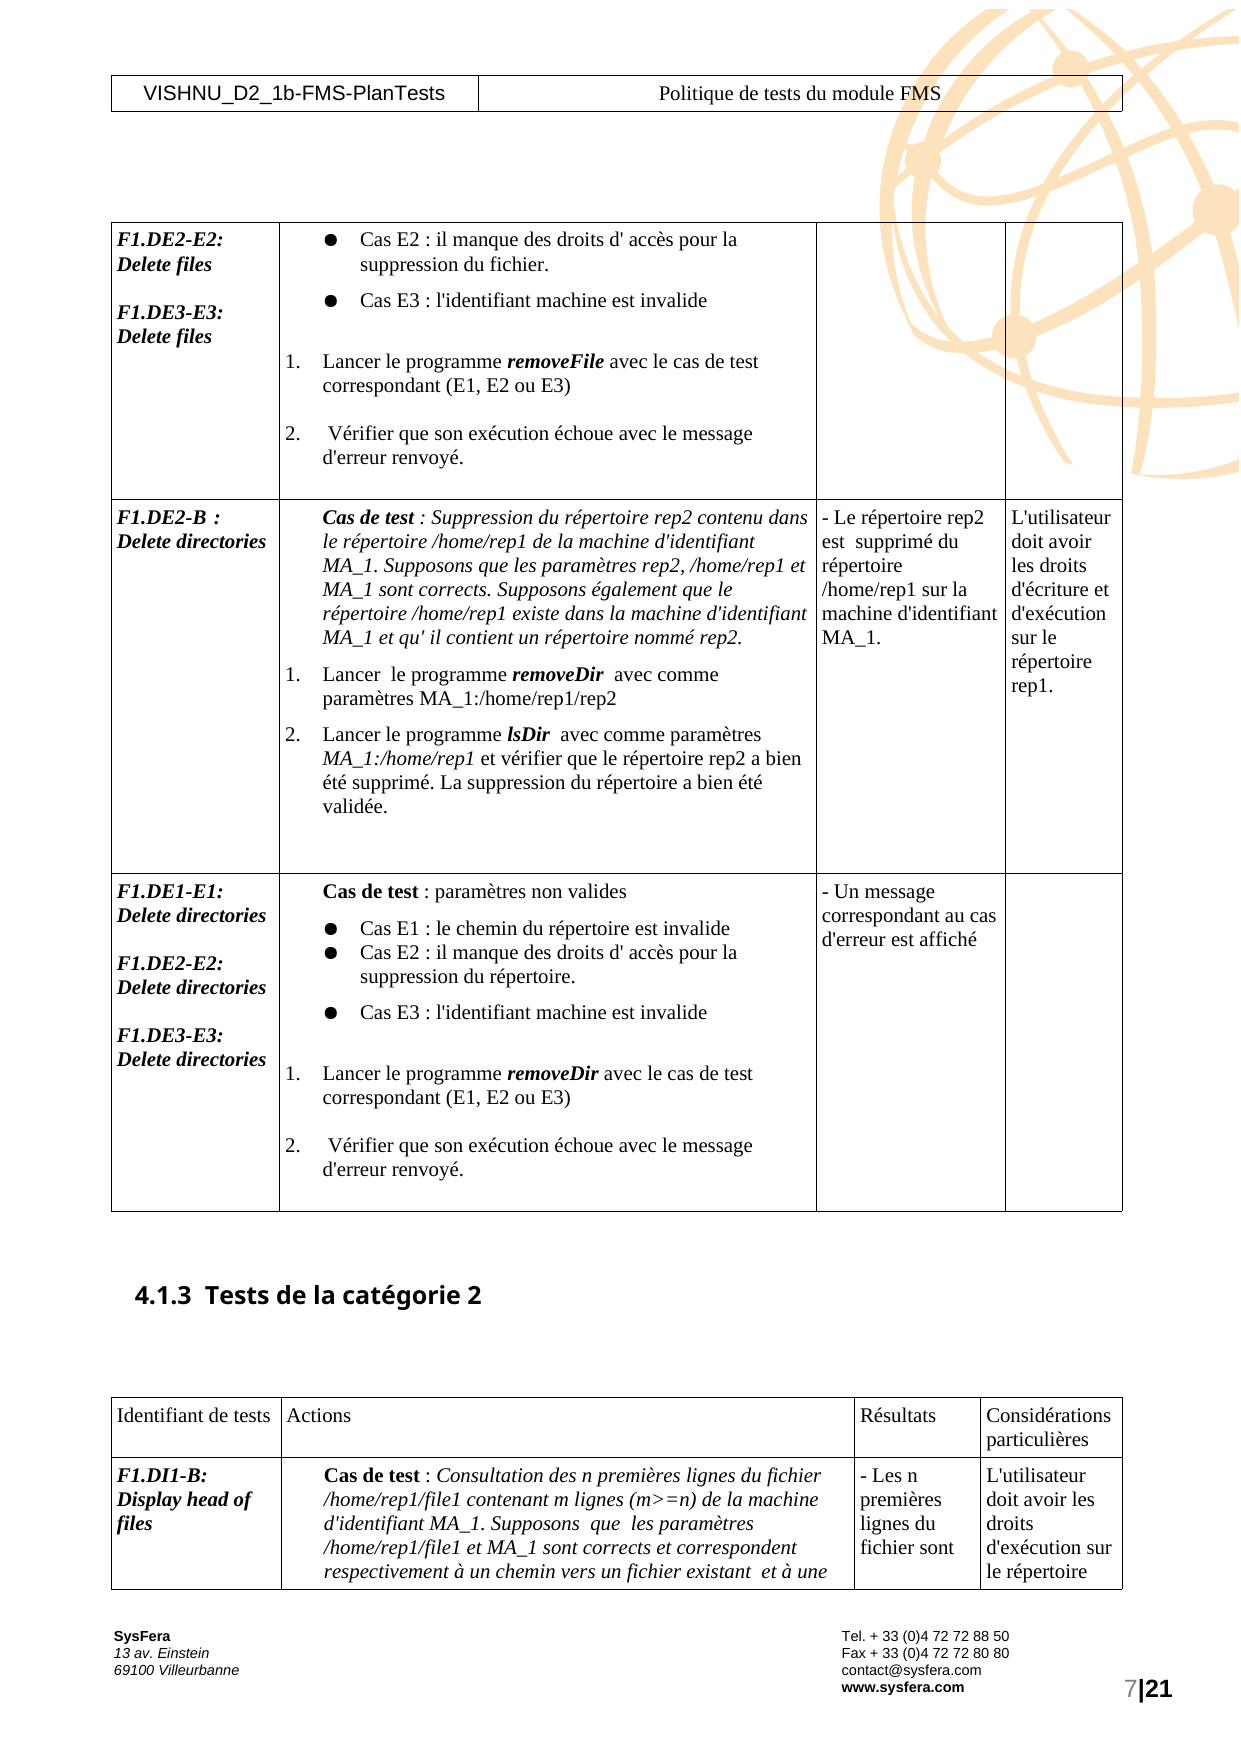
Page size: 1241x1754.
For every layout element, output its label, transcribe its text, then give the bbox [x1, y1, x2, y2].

table_cell Cas de test : paramètres non valides Cas E1 : le chemin du répertoire est invalide Cas E2 : il manque des droits d' accès pour la suppression du répertoire. Cas E3 : l'identifiant machine est invalide Lancer le programme removeDir avec le cas de test correspondant (E1, E2 ou E3) Vérifier que son exécution échoue avec le message d'erreur renvoyé. [280, 874, 816, 1211]
table_cell F1.DE1-E1: Delete directories F1.DE2-E2: Delete directories F1.DE3-E3: Delete directories [112, 874, 279, 1211]
table_cell F1.DE1-E1: Delete files F1.DE2-E2: Delete files F1.DE3-E3: Delete files [112, 481, 279, 499]
picture [817, 223, 1005, 479]
table_header Identifiant de tests [112, 1398, 281, 1457]
table_cell - Un message correspondant au cas d'erreur est affiché [817, 874, 1005, 1211]
table_cell - Les n premières lignes du fichier sont retournées [855, 1458, 980, 1588]
picture [112, 223, 279, 479]
table_cell - Le répertoire rep2 est supprimé du répertoire /home/rep1 sur la machine d'identifiant MA_1. [817, 500, 1005, 873]
table_header Considérations particulières [981, 1398, 1122, 1457]
table_cell F1.DI1-B: Display head of files [112, 1458, 281, 1588]
table_cell L'utilisateur doit avoir les droits d'exécution sur le répertoire rep1et les droits de lecture sur le fichier file1. [981, 1458, 1122, 1588]
table_cell [1006, 481, 1122, 499]
table_header Actions [282, 1398, 854, 1457]
table_cell [1006, 874, 1122, 1211]
table_header Résultats [855, 1398, 980, 1457]
table_cell Cas de test : Suppression du répertoire rep2 contenu dans le répertoire /home/rep1 de la machine d'identifiant MA_1. Supposons que les paramètres rep2, /home/rep1 et MA_1 sont corrects. Supposons également que le répertoire /home/rep1 existe dans la machine d'identifiant MA_1 et qu' il contient un répertoire nommé rep2. Lancer le programme removeDir avec comme paramètres MA_1:/home/rep1/rep2 Lancer le programme lsDir avec comme paramètres MA_1:/home/rep1 et vérifier que le répertoire rep2 a bien été supprimé. La suppression du répertoire a bien été validée. [280, 500, 816, 873]
picture [280, 223, 816, 479]
table_cell Cas de test : Consultation des n premières lignes du fichier /home/rep1/file1 contenant m lignes (m>=n) de la machine d'identifiant MA_1. Supposons que les paramètres /home/rep1/file1 et MA_1 sont corrects et correspondent respectivement à un chemin vers un fichier existant et à une machine existante. Lancer la commande headOfFile avec les paramètres MA1:/home/rep1/file1 et n. Lancer la commande contentOfFile du fichier MA1:/home/rep1/file1 et vérifier que les n premières retournées correspondent bien aux n premières lignes du fichier. [282, 1458, 854, 1588]
table_cell [817, 481, 1005, 499]
picture [1006, 223, 1122, 479]
subtitle Tests de la catégorie 2 [134, 1277, 1122, 1311]
table_cell F1.DE2-B : Delete directories [112, 500, 279, 873]
picture [1, 9, 1239, 479]
table_cell Cas de test : paramètres non valides Cas E1 : le chemin du fichier est invalide Cas E2 : il manque des droits d' accès pour la suppression du fichier. Cas E3 : l'identifiant machine est invalide Lancer le programme removeFile avec le cas de test correspondant (E1, E2 ou E3) Vérifier que son exécution échoue avec le message d'erreur renvoyé. [280, 481, 816, 499]
table_cell L'utilisateur doit avoir les droits d'écriture et d'exécution sur le répertoire rep1. [1006, 500, 1122, 873]
